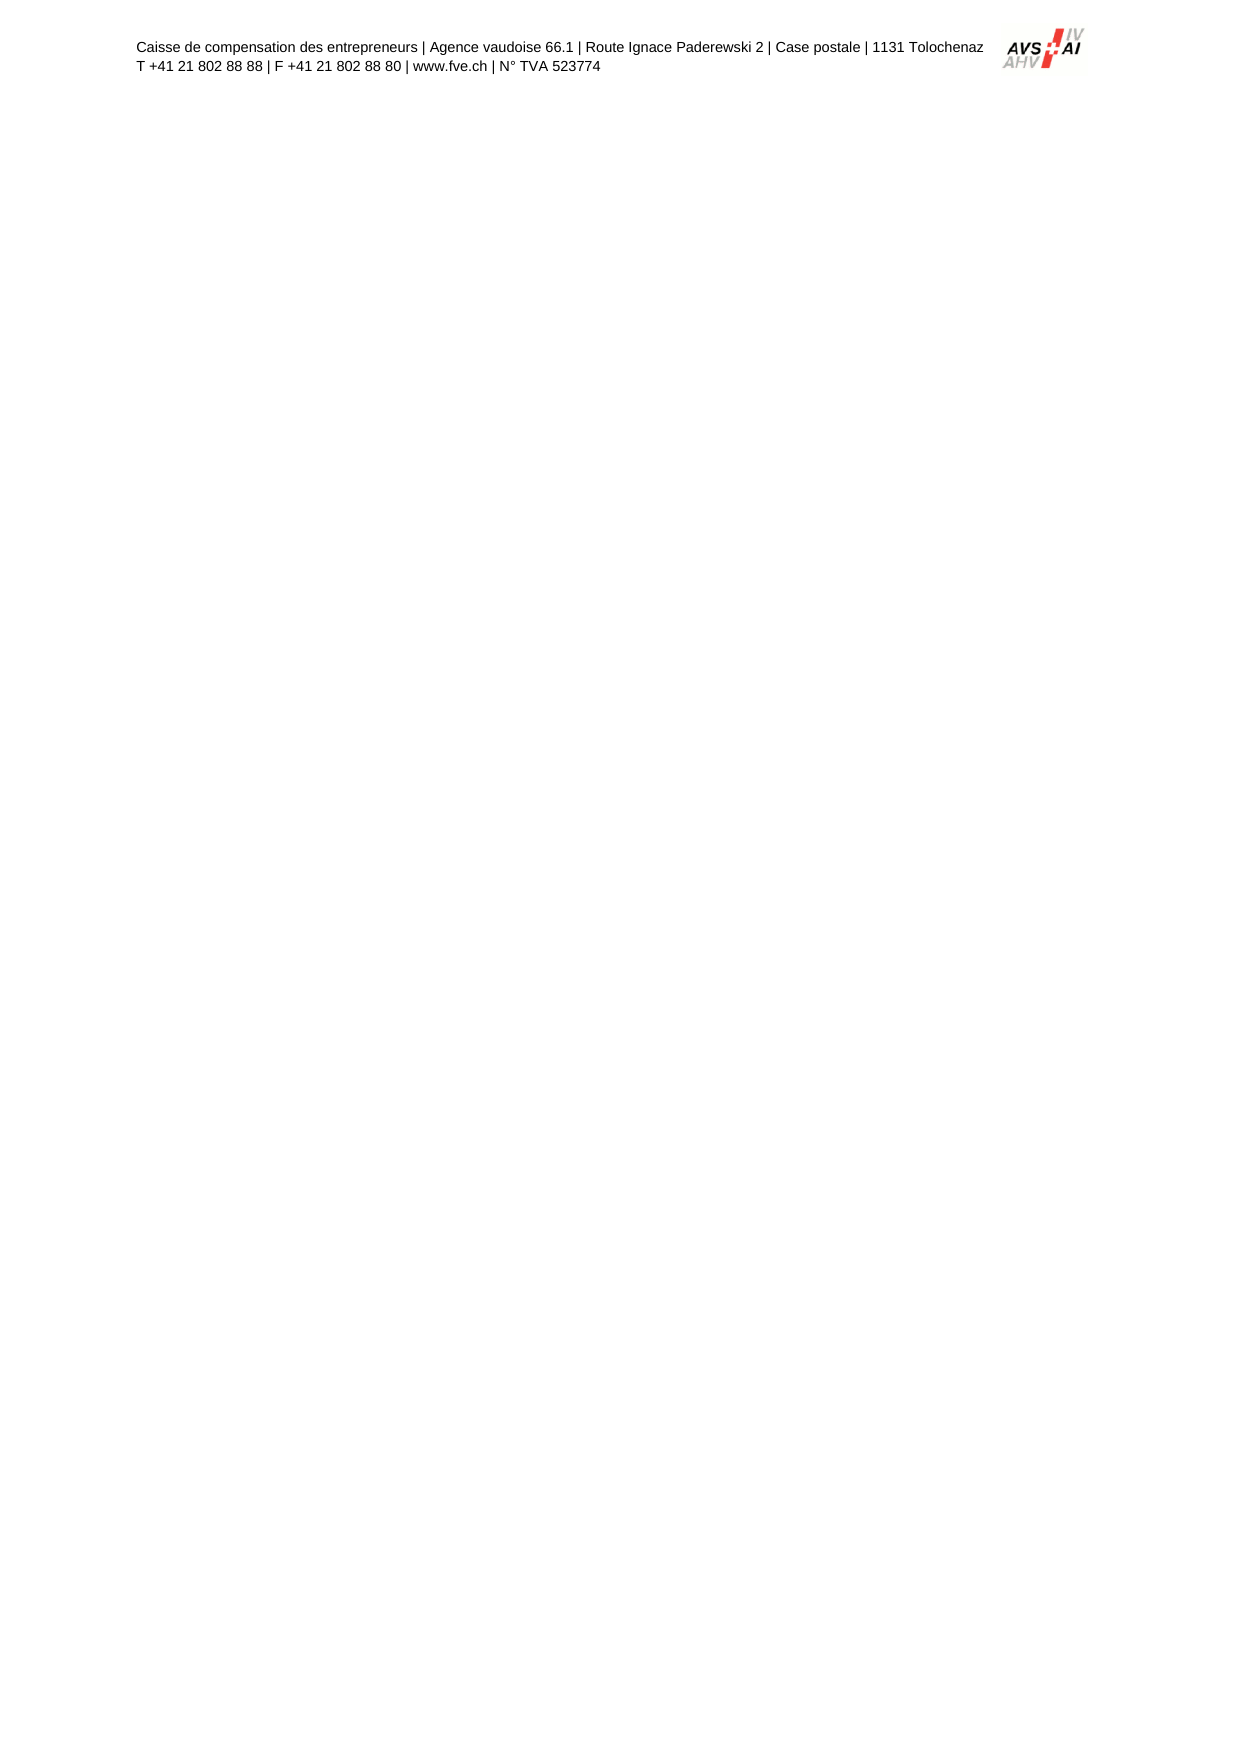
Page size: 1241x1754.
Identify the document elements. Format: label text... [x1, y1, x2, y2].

picture [1000, 23, 1088, 76]
table_header [1099, 33, 1123, 81]
table_header Caisse de compensation des entrepreneurs | Agence vaudoise 66.1 | Route Ignace Paderewski 2 | Case postale | 1131 Tolochenaz T +41 21 802 88 88 | F +41 21 802 88 80 | www.fve.ch | N° TVA 523774 [118, 33, 1099, 81]
